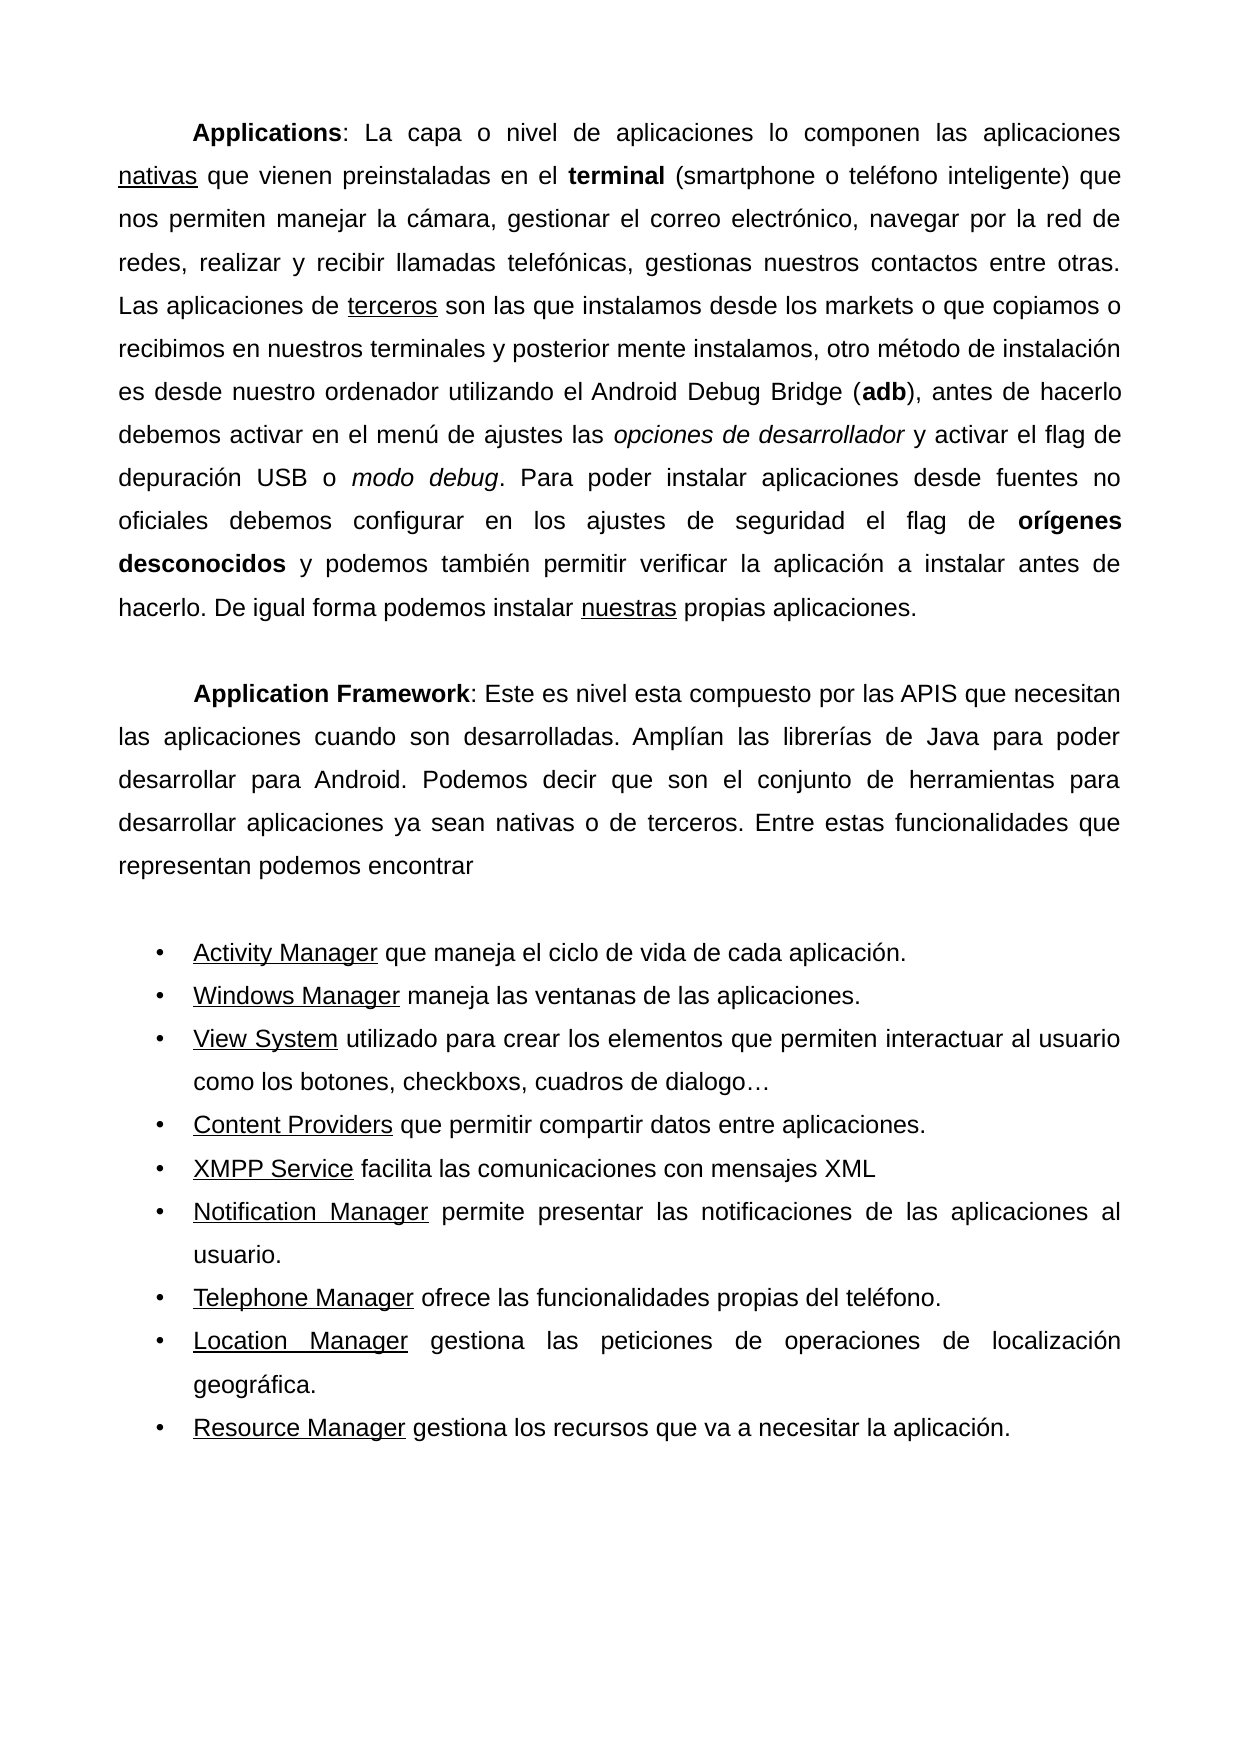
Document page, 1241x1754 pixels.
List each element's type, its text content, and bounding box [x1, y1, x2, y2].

list Windows Manager maneja las ventanas de las aplicaciones. [156, 981, 1122, 1009]
list Resource Manager gestiona los recursos que va a necesitar la aplicación. [156, 1413, 1122, 1442]
list Location Manager gestiona las peticiones de operaciones de localización geográfica. [156, 1326, 1122, 1398]
text Applications: La capa o nivel de aplicaciones lo componen las aplicaciones nativas que vienen preinstaladas en el terminal (smartphone o teléfono inteligente) que nos permiten manejar la cámara, gestionar el correo electrónico, navegar por la red de redes, realizar y recibir llamadas telefónicas, gestionas nuestros contactos entre otras. Las aplicaciones de terceros son las que instalamos desde los markets o que copiamos o recibimos en nuestros terminales y posterior mente instalamos, otro método de instalación es desde nuestro ordenador utilizando el Android Debug Bridge (adb), antes de hacerlo debemos activar en el menú de ajustes las opciones de desarrollador y activar el flag de depuración USB o modo debug. Para poder instalar aplicaciones desde fuentes no oficiales debemos configurar en los ajustes de seguridad el flag de orígenes desconocidos y podemos también permitir verificar la aplicación a instalar antes de hacerlo. De igual forma podemos instalar nuestras propias aplicaciones. [118, 118, 1122, 621]
list XMPP Service facilita las comunicaciones con mensajes XML [156, 1153, 1122, 1182]
list View System utilizado para crear los elementos que permiten interactuar al usuario como los botones, checkboxs, cuadros de dialogo… [156, 1024, 1122, 1096]
list Notification Manager permite presentar las notificaciones de las aplicaciones al usuario. [156, 1197, 1122, 1269]
list Content Providers que permitir compartir datos entre aplicaciones. [156, 1110, 1122, 1139]
list Telephone Manager ofrece las funcionalidades propias del teléfono. [156, 1283, 1122, 1312]
text Application Framework: Este es nivel esta compuesto por las APIS que necesitan las aplicaciones cuando son desarrolladas. Amplían las librerías de Java para poder desarrollar para Android. Podemos decir que son el conjunto de herramientas para desarrollar aplicaciones ya sean nativas o de terceros. Entre estas funcionalidades que representan podemos encontrar [118, 679, 1122, 880]
list Activity Manager que maneja el ciclo de vida de cada aplicación. [156, 937, 1122, 966]
